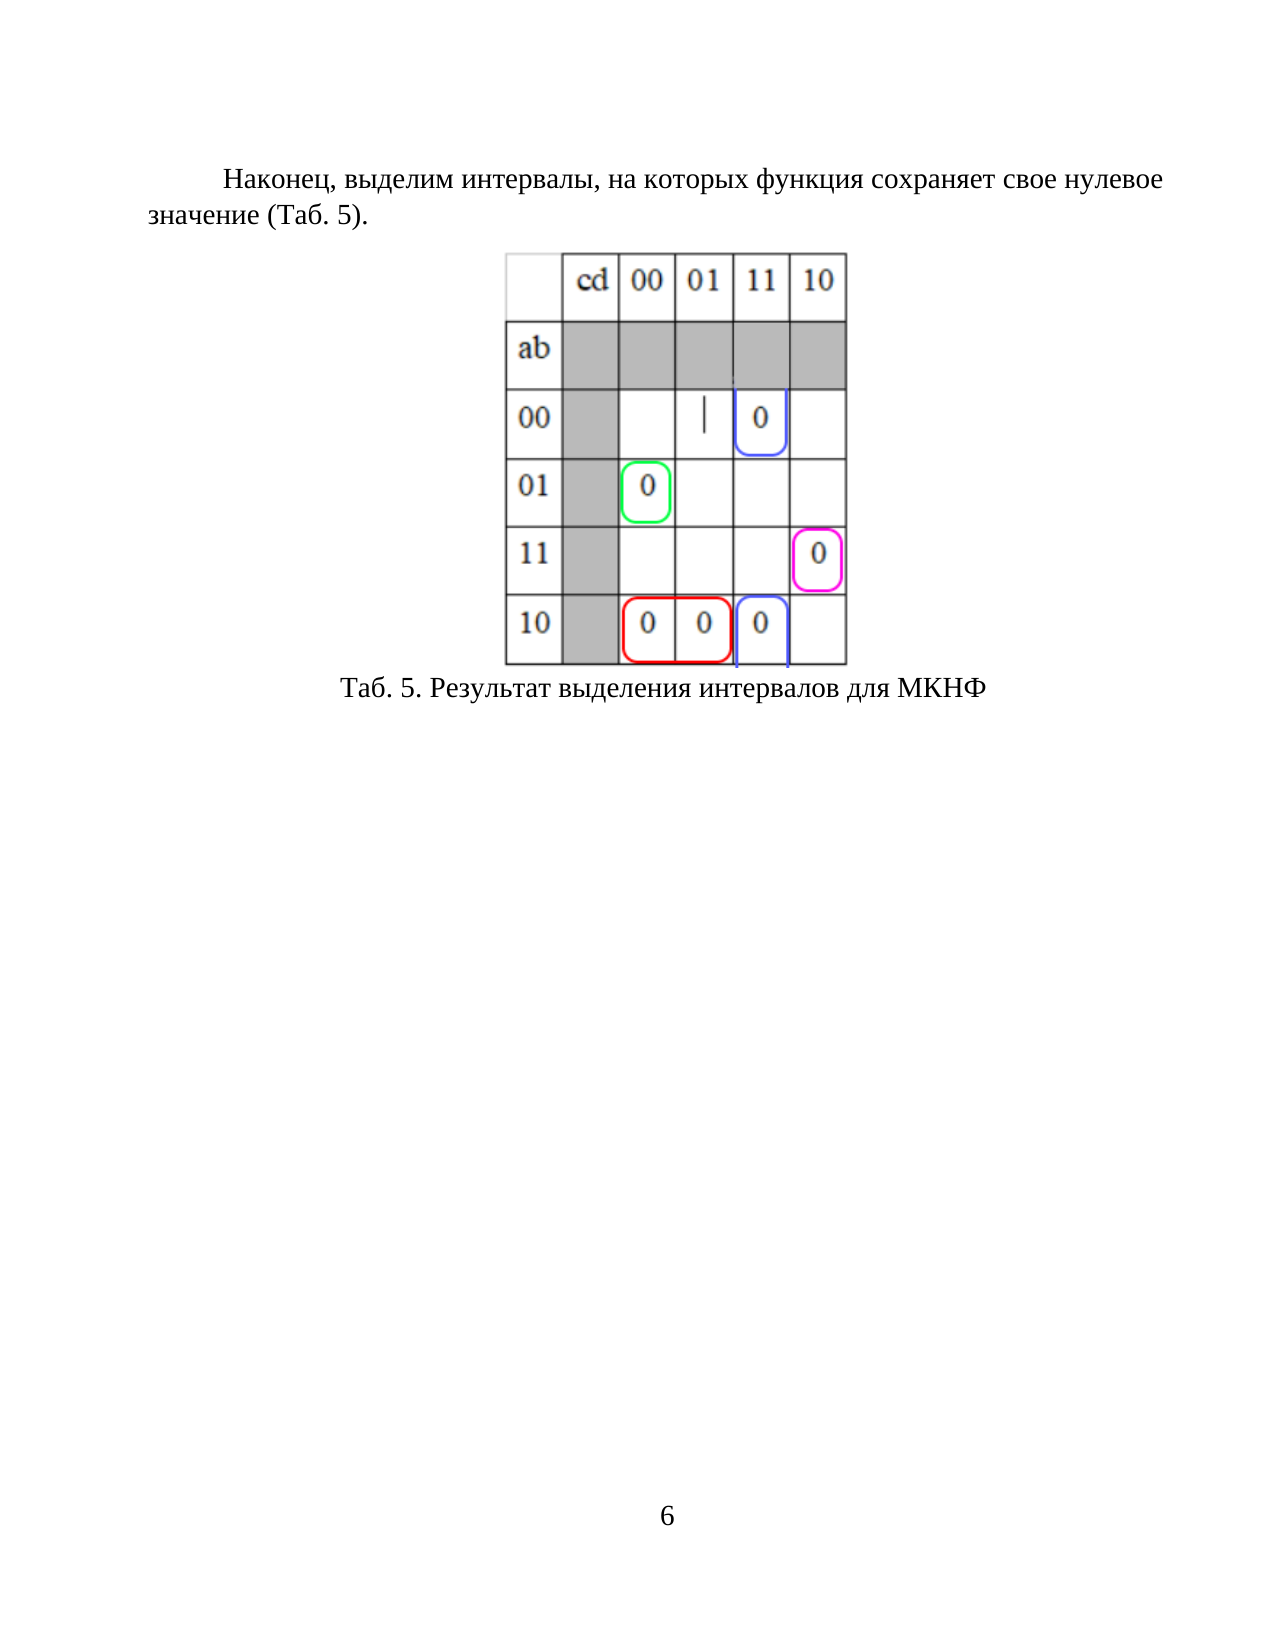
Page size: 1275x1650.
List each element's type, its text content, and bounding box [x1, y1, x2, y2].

text Таб. 5. Результат выделения интервалов для МКНФ [148, 250, 1186, 704]
picture [503, 250, 849, 668]
text Наконец, выделим интервалы, на которых функция сохраняет свое нулевое значение (Таб. 5). [148, 161, 1186, 231]
